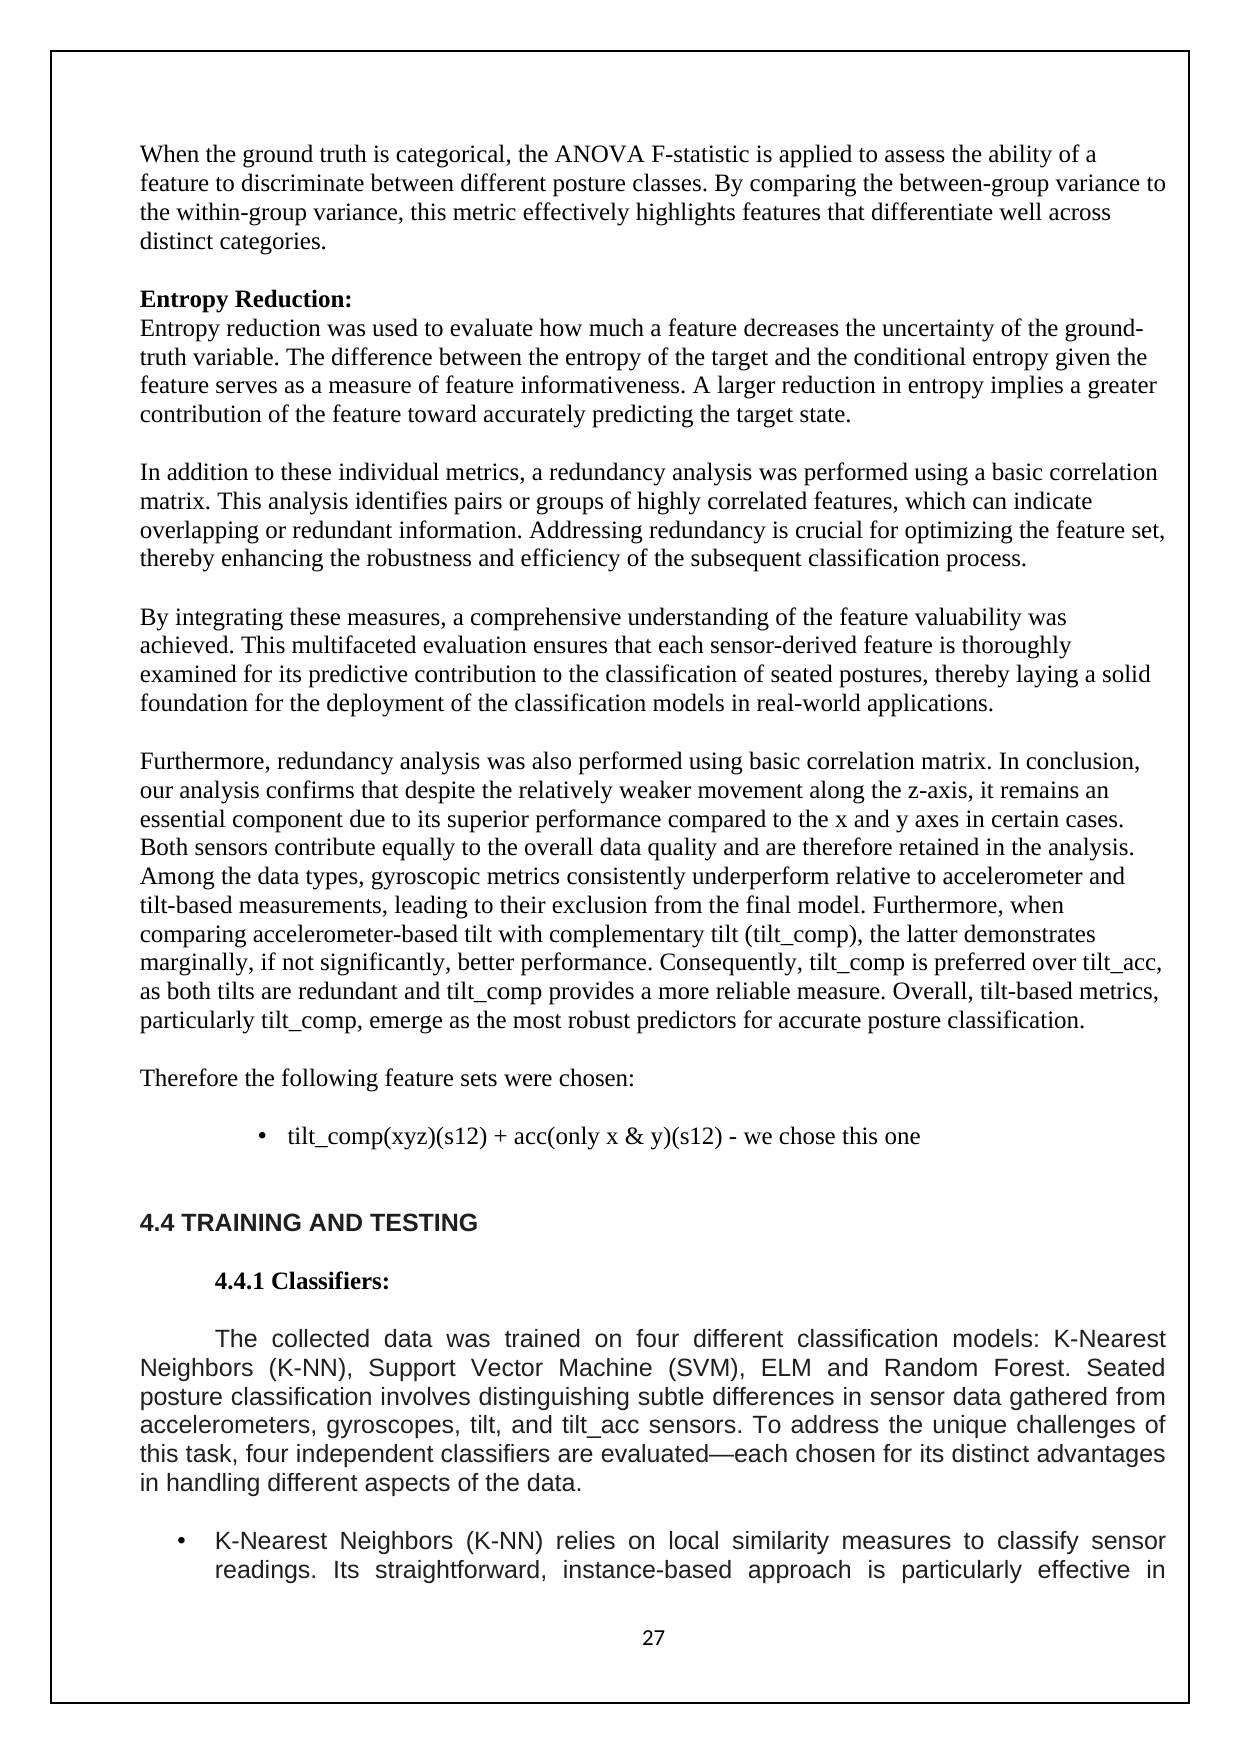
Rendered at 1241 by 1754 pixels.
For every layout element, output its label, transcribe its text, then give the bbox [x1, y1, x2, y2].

list tilt_comp(xyz)(s12) + acc(only x & y)(s12) - we chose this one [258, 1121, 1167, 1150]
text Entropy Reduction: Entropy reduction was used to evaluate how much a feature decreases the uncertainty of the ground-truth variable. The difference between the entropy of the target and the conditional entropy given the feature serves as a measure of feature informativeness. A larger reduction in entropy implies a greater contribution of the feature toward accurately predicting the target state. [139, 284, 1167, 428]
text The collected data was trained on four different classification models: K-Nearest Neighbors (K-NN), Support Vector Machine (SVM), ELM and Random Forest. Seated posture classification involves distinguishing subtle differences in sensor data gathered from accelerometers, gyroscopes, tilt, and tilt_acc sensors. To address the unique challenges of this task, four independent classifiers are evaluated—each chosen for its distinct advantages in handling different aspects of the data. [139, 1324, 1167, 1497]
text By integrating these measures, a comprehensive understanding of the feature valuability was achieved. This multifaceted evaluation ensures that each sensor-derived feature is thoroughly examined for its predictive contribution to the classification of seated postures, thereby laying a solid foundation for the deployment of the classification models in real-world applications. [139, 602, 1167, 717]
text When the ground truth is categorical, the ANOVA F-statistic is applied to assess the ability of a feature to discriminate between different posture classes. By comparing the between-group variance to the within-group variance, this metric effectively highlights features that differentiate well across distinct categories. [139, 139, 1167, 254]
text 4.4 TRAINING AND TESTING [139, 1208, 1167, 1237]
text Furthermore, redundancy analysis was also performed using basic correlation matrix. In conclusion, our analysis confirms that despite the relatively weaker movement along the z-axis, it remains an essential component due to its superior performance compared to the x and y axes in certain cases. Both sensors contribute equally to the overall data quality and are therefore retained in the analysis. Among the data types, gyroscopic metrics consistently underperform relative to accelerometer and tilt-based measurements, leading to their exclusion from the final model. Furthermore, when comparing accelerometer-based tilt with complementary tilt (tilt_comp), the latter demonstrates marginally, if not significantly, better performance. Consequently, tilt_comp is preferred over tilt_acc, as both tilts are redundant and tilt_comp provides a more reliable measure. Overall, tilt-based metrics, particularly tilt_comp, emerge as the most robust predictors for accurate posture classification. [139, 746, 1167, 1034]
text Therefore the following feature sets were chosen: [139, 1063, 1167, 1092]
text In addition to these individual metrics, a redundancy analysis was performed using a basic correlation matrix. This analysis identifies pairs or groups of highly correlated features, which can indicate overlapping or redundant information. Addressing redundancy is crucial for optimizing the feature set, thereby enhancing the robustness and efficiency of the subsequent classification process. [139, 457, 1167, 572]
text 4.4.1 Classifiers: [139, 1266, 1167, 1295]
list K-Nearest Neighbors (K-NN) relies on local similarity measures to classify sensor readings. Its straightforward, instance-based approach is particularly effective in [177, 1526, 1167, 1583]
